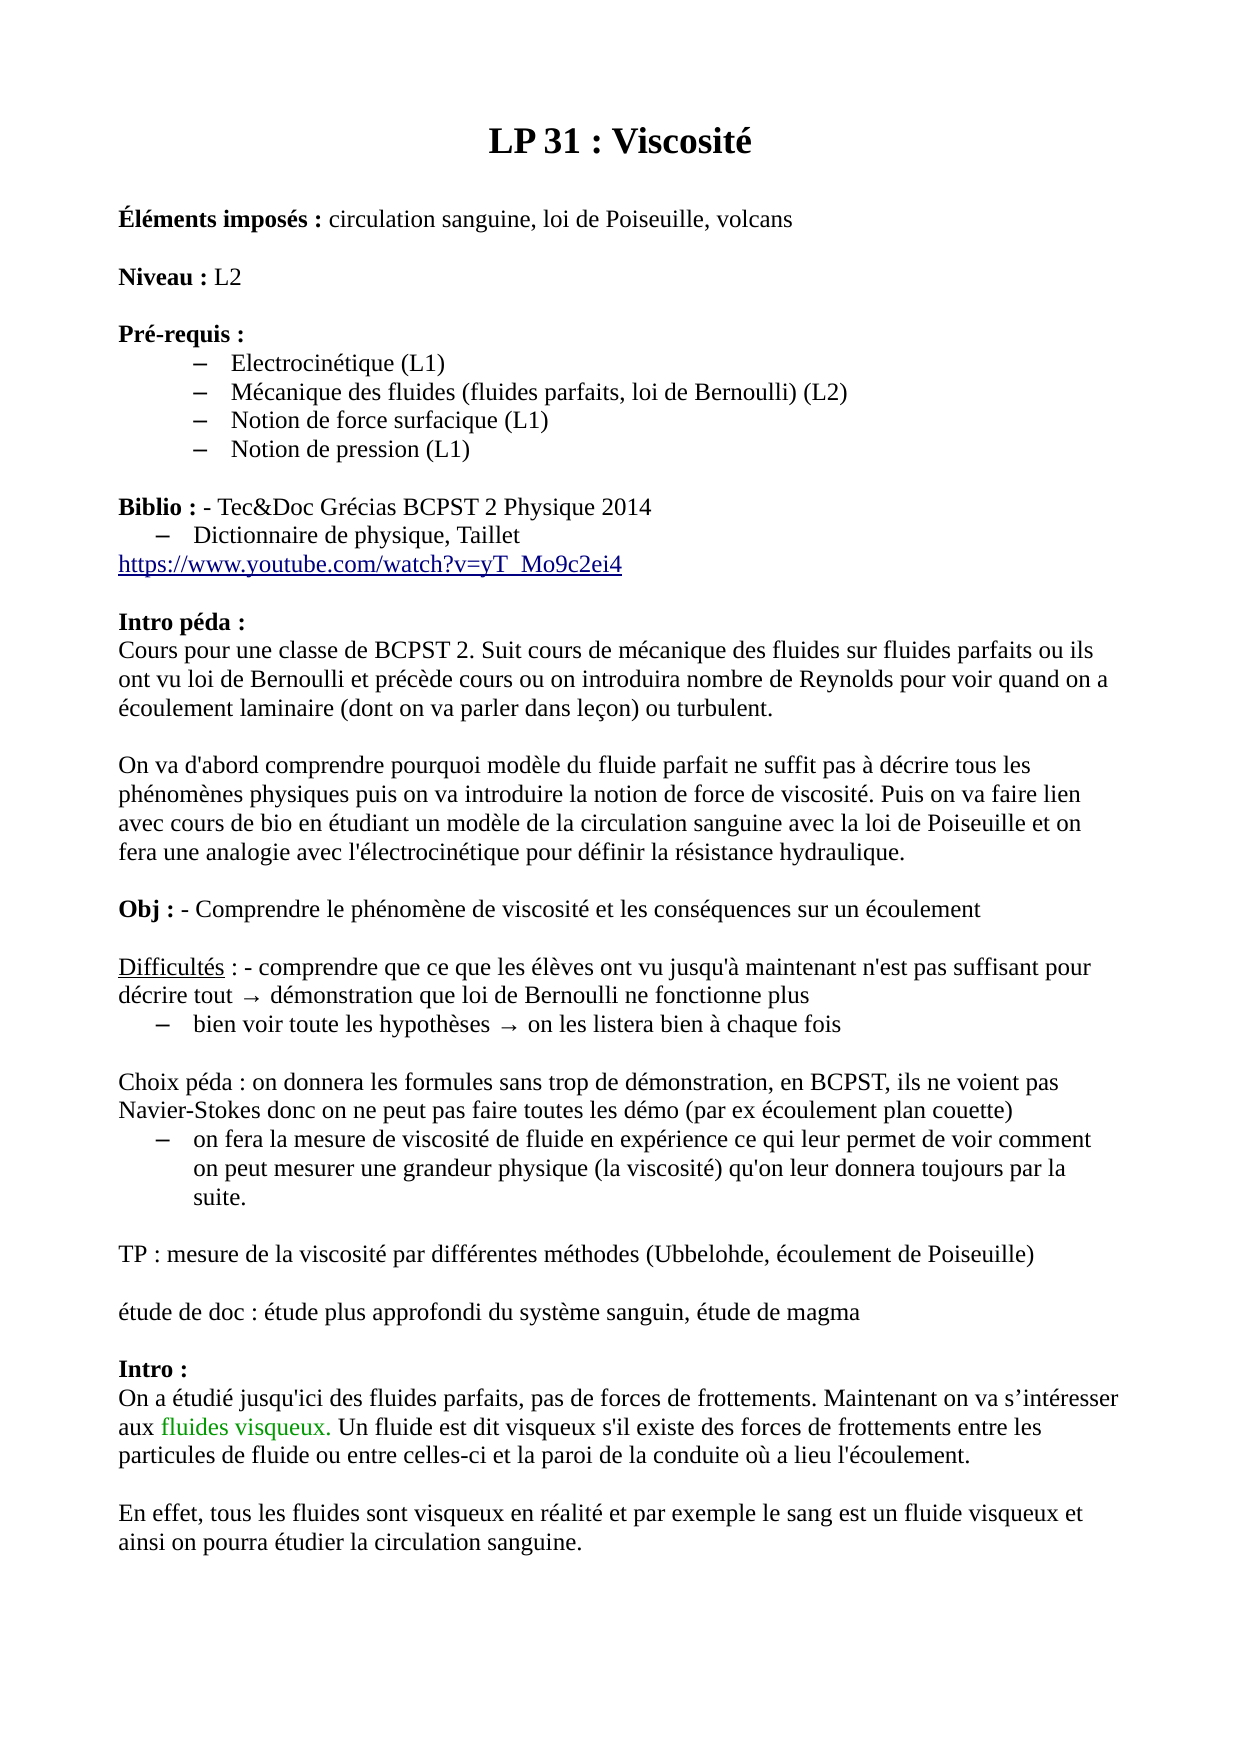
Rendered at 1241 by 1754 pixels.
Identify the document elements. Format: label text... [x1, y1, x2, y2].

list Notion de force surfacique (L1) [193, 406, 1122, 434]
text En effet, tous les fluides sont visqueux en réalité et par exemple le sang est un fluide visqueux et ainsi on pourra étudier la circulation sanguine. [118, 1498, 1122, 1556]
list Dictionnaire de physique, Taillet [156, 521, 1122, 549]
text On va d'abord comprendre pourquoi modèle du fluide parfait ne suffit pas à décrire tous les phénomènes physiques puis on va introduire la notion de force de viscosité. Puis on va faire lien avec cours de bio en étudiant un modèle de la circulation sanguine avec la loi de Poiseuille et on fera une analogie avec l'électrocinétique pour définir la résistance hydraulique. [118, 751, 1122, 866]
text Pré-requis : [118, 319, 1122, 348]
text Éléments imposés : circulation sanguine, loi de Poiseuille, volcans [118, 204, 1122, 233]
text Niveau : L2 [118, 262, 1122, 291]
text Intro : [118, 1354, 1122, 1383]
text Intro péda : [118, 607, 1122, 636]
text Difficultés : - comprendre que ce que les élèves ont vu jusqu'à maintenant n'est pas suffisant pour décrire tout → démonstration que loi de Bernoulli ne fonctionne plus [118, 952, 1122, 1009]
list Notion de pression (L1) [193, 434, 1122, 463]
list Mécanique des fluides (fluides parfaits, loi de Bernoulli) (L2) [193, 377, 1122, 406]
text TP : mesure de la viscosité par différentes méthodes (Ubbelohde, écoulement de Poiseuille) [118, 1239, 1122, 1268]
text Biblio : - Tec&Doc Grécias BCPST 2 Physique 2014 [118, 492, 1122, 521]
text étude de doc : étude plus approfondi du système sanguin, étude de magma [118, 1297, 1122, 1326]
list bien voir toute les hypothèses → on les listera bien à chaque fois [156, 1009, 1122, 1038]
text Choix péda : on donnera les formules sans trop de démonstration, en BCPST, ils ne voient pas Navier-Stokes donc on ne peut pas faire toutes les démo (par ex écoulement plan couette) [118, 1067, 1122, 1124]
text Obj : - Comprendre le phénomène de viscosité et les conséquences sur un écoulement [118, 894, 1122, 923]
text LP 31 : Viscosité [118, 118, 1122, 161]
list on fera la mesure de viscosité de fluide en expérience ce qui leur permet de voir comment on peut mesurer une grandeur physique (la viscosité) qu'on leur donnera toujours par la suite. [156, 1124, 1122, 1211]
text Cours pour une classe de BCPST 2. Suit cours de mécanique des fluides sur fluides parfaits ou ils ont vu loi de Bernoulli et précède cours ou on introduira nombre de Reynolds pour voir quand on a écoulement laminaire (dont on va parler dans leçon) ou turbulent. [118, 636, 1122, 722]
list Electrocinétique (L1) [193, 348, 1122, 377]
text On a étudié jusqu'ici des fluides parfaits, pas de forces de frottements. Maintenant on va s’intéresser aux fluides visqueux. Un fluide est dit visqueux s'il existe des forces de frottements entre les particules de fluide ou entre celles-ci et la paroi de la conduite où a lieu l'écoulement. [118, 1383, 1122, 1469]
text https://www.youtube.com/watch?v=yT_Mo9c2ei4 [118, 549, 1122, 578]
